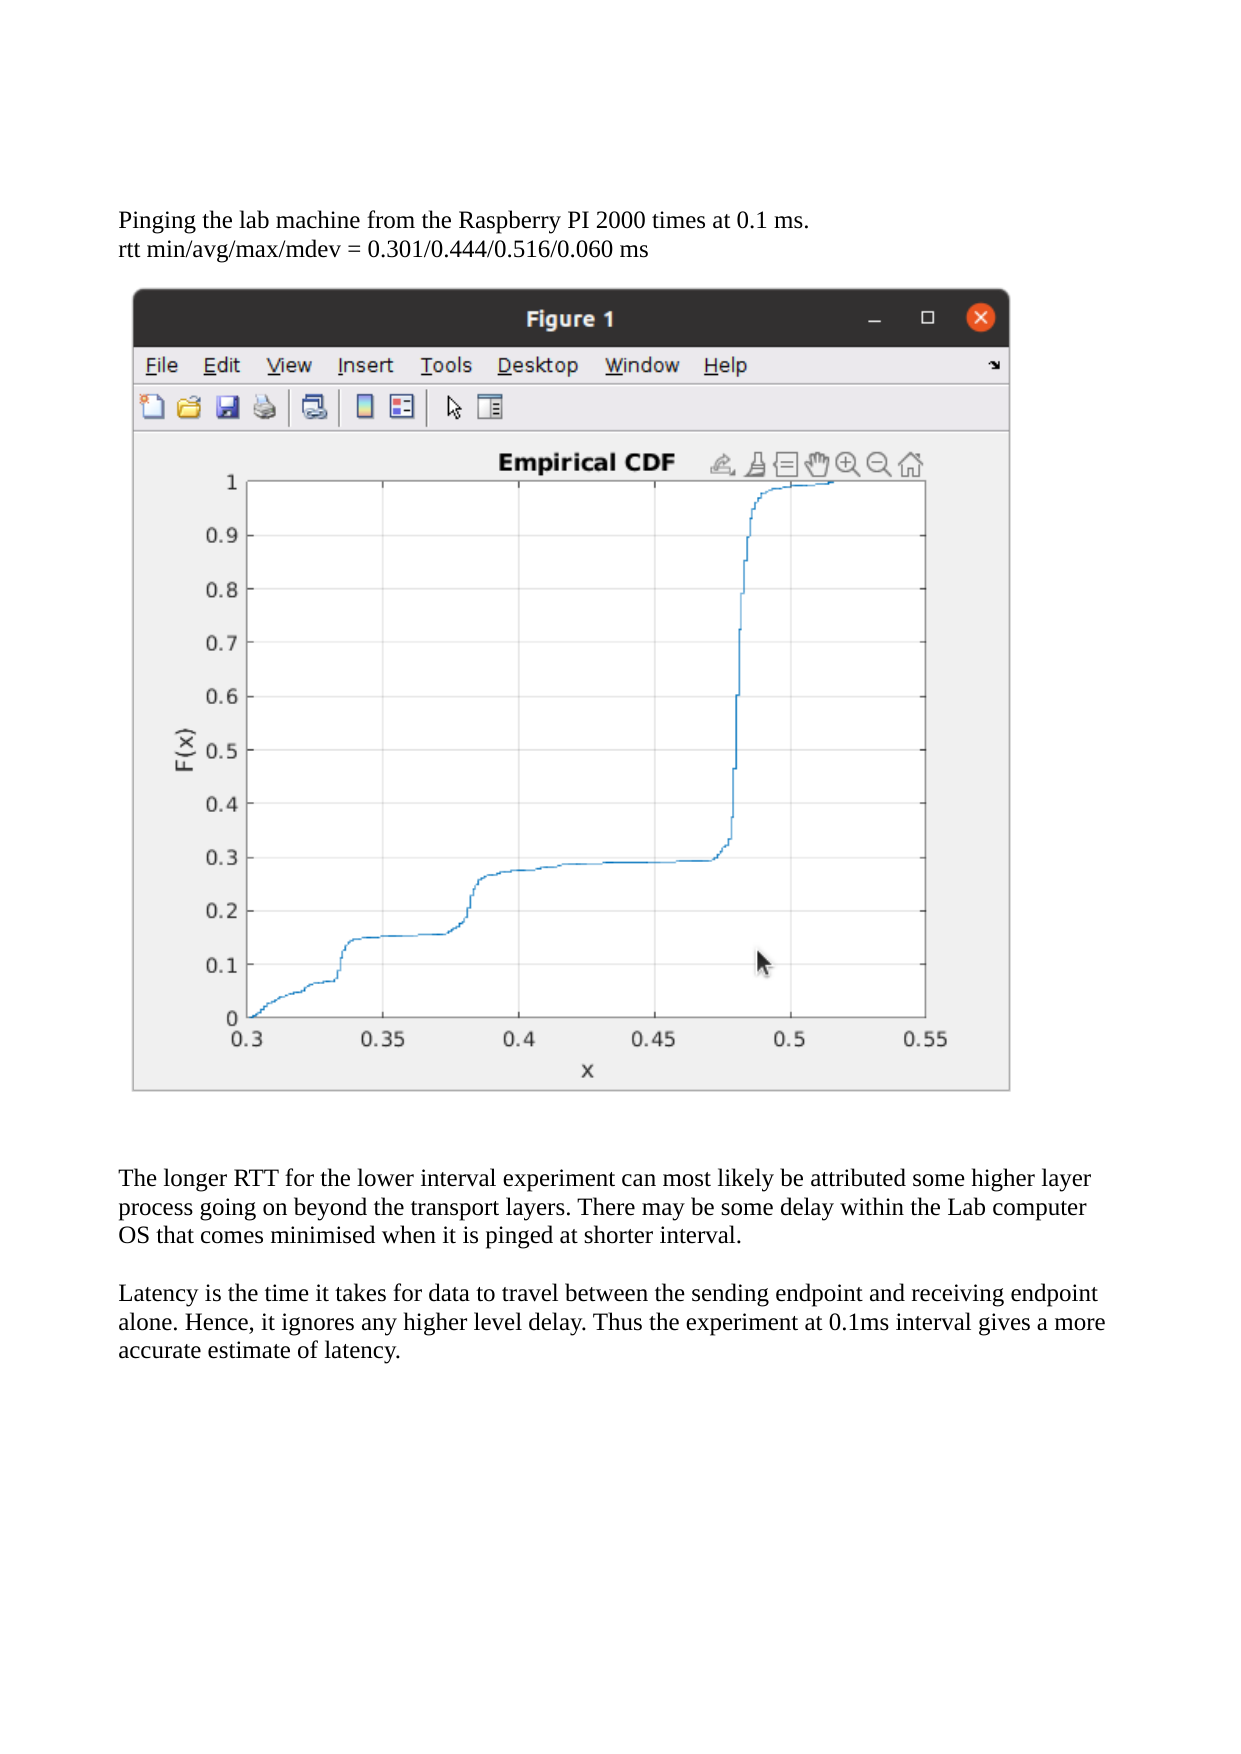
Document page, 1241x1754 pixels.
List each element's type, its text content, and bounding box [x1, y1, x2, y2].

picture [118, 277, 1025, 1106]
text The longer RTT for the lower interval experiment can most likely be attributed some higher layer process going on beyond the transport layers. There may be some delay within the Lab computer OS that comes minimised when it is pinged at shorter interval. [118, 1163, 1122, 1249]
text Pinging the lab machine from the Raspberry PI 2000 times at 0.1 ms. [118, 205, 1122, 234]
text rtt min/avg/max/mdev = 0.301/0.444/0.516/0.060 ms [118, 234, 1122, 263]
text Latency is the time it takes for data to travel between the sending endpoint and receiving endpoint alone. Hence, it ignores any higher level delay. Thus the experiment at 0.1ms interval gives a more accurate estimate of latency. [118, 1278, 1122, 1364]
